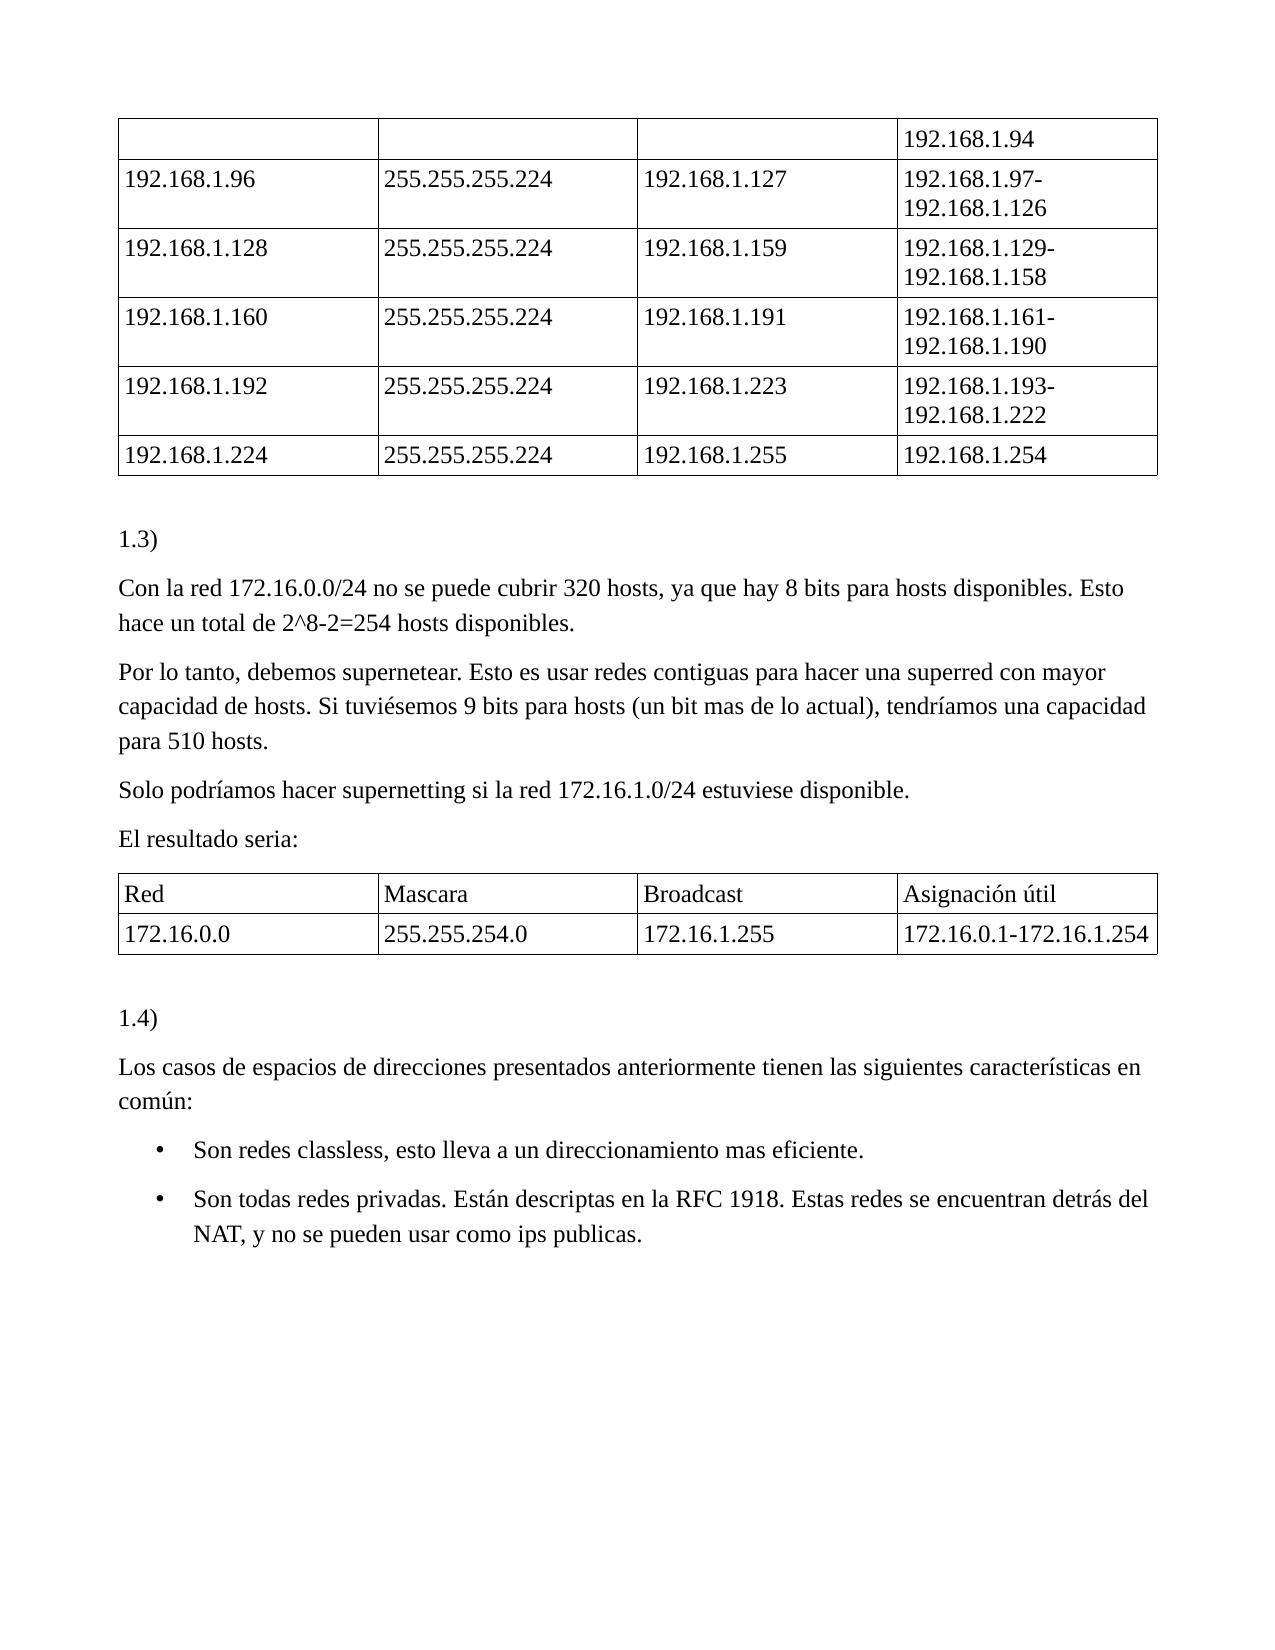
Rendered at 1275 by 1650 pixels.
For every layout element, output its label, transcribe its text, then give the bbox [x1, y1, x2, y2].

table_cell 192.168.1.224 [119, 436, 378, 475]
table_cell 172.16.1.255 [638, 914, 897, 953]
table_cell 192.168.1.96 [119, 160, 378, 227]
table_cell 192.168.1.191 [638, 298, 897, 366]
table_cell 192.168.1.193-192.168.1.222 [898, 367, 1157, 435]
table_cell 192.168.1.160 [119, 298, 378, 366]
text Por lo tanto, debemos supernetear. Esto es usar redes contiguas para hacer una superred con mayor capacidad de hosts. Si tuviésemos 9 bits para hosts (un bit mas de lo actual), tendríamos una capacidad para 510 hosts. [118, 657, 1157, 754]
table_cell 255.255.254.0 [379, 914, 637, 953]
table_cell 192.168.1.94 [898, 119, 1157, 158]
table_cell 192.168.1.128 [119, 229, 378, 297]
text 1.3) [118, 524, 1157, 553]
text 1.4) [118, 1003, 1157, 1031]
table_cell 192.168.1.97-192.168.1.126 [898, 160, 1157, 227]
text El resultado seria: [118, 824, 1157, 853]
table_header Broadcast [638, 874, 897, 913]
table_cell 192.168.1.127 [638, 160, 897, 227]
table_cell 255.255.255.224 [379, 160, 637, 227]
table_cell 255.255.255.224 [379, 298, 637, 366]
table_cell 192.168.1.159 [638, 229, 897, 297]
table_cell 172.16.0.0 [119, 914, 378, 953]
list Son redes classless, esto lleva a un direccionamiento mas eficiente. [156, 1135, 1157, 1164]
table_cell 192.168.1.129-192.168.1.158 [898, 229, 1157, 297]
text Solo podríamos hacer supernetting si la red 172.16.1.0/24 estuviese disponible. [118, 775, 1157, 803]
table_cell 192.168.1.255 [638, 436, 897, 475]
table_header Asignación útil [898, 874, 1157, 913]
table_cell 192.168.1.223 [638, 367, 897, 435]
table_cell 255.255.255.224 [379, 367, 637, 435]
text Los casos de espacios de direcciones presentados anteriormente tienen las siguientes características en común: [118, 1052, 1157, 1115]
table_cell 172.16.0.1-172.16.1.254 [898, 914, 1157, 953]
table_cell 192.168.1.254 [898, 436, 1157, 475]
table_cell 192.168.1.161-192.168.1.190 [898, 298, 1157, 366]
table_cell 192.168.1.192 [119, 367, 378, 435]
table_header Mascara [379, 874, 637, 913]
table_cell [379, 119, 637, 158]
list Son todas redes privadas. Están descriptas en la RFC 1918. Estas redes se encuentran detrás del NAT, y no se pueden usar como ips publicas. [156, 1184, 1157, 1248]
table_cell 255.255.255.224 [379, 436, 637, 475]
table_cell [638, 119, 897, 158]
table_cell 255.255.255.224 [379, 229, 637, 297]
table_header Red [119, 874, 378, 913]
table_cell [119, 119, 378, 158]
text Con la red 172.16.0.0/24 no se puede cubrir 320 hosts, ya que hay 8 bits para hosts disponibles. Esto hace un total de 2^8-2=254 hosts disponibles. [118, 573, 1157, 636]
